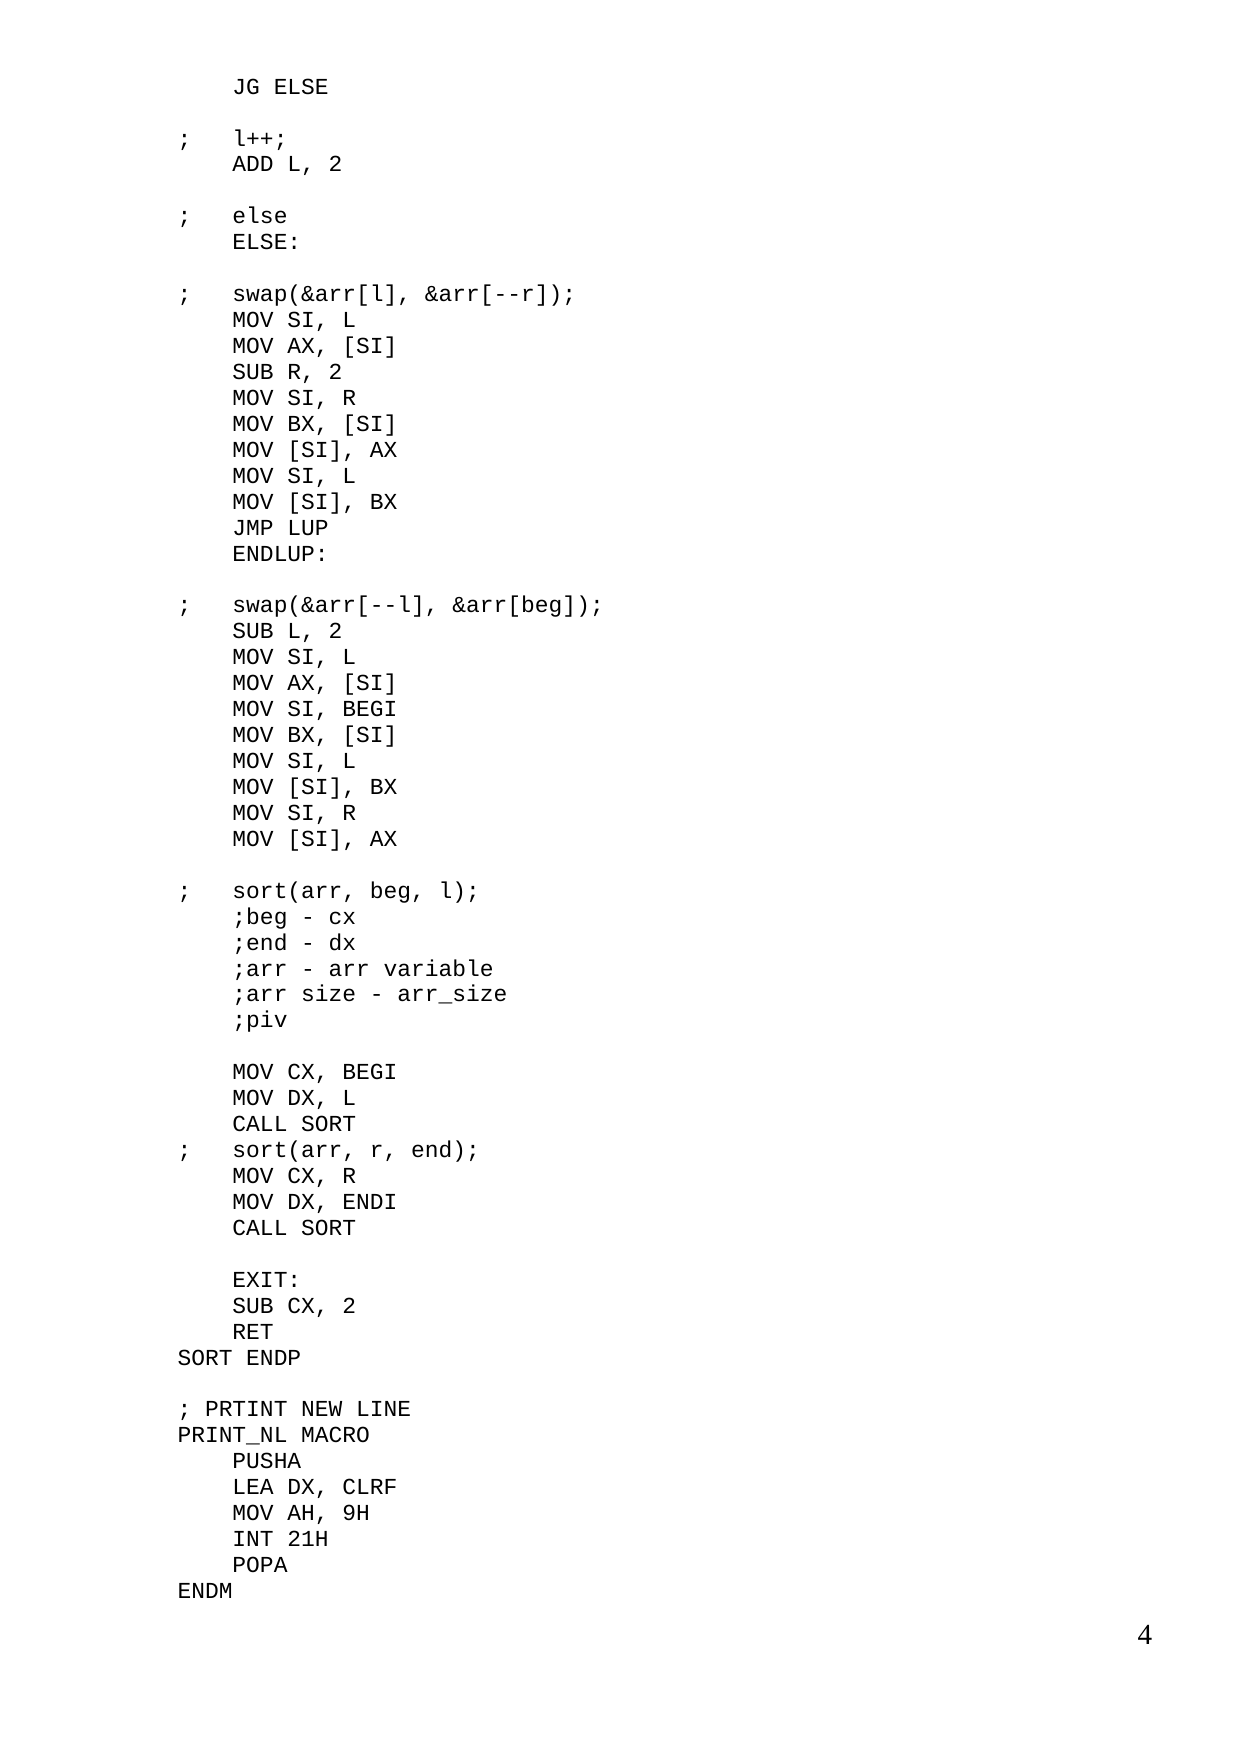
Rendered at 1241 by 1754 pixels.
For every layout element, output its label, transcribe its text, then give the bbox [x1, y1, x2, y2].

text MOV AH, 9H [177, 1502, 1152, 1527]
text SUB CX, 2 [177, 1294, 1152, 1320]
text JG ELSE [177, 75, 1152, 101]
text POPA [177, 1553, 1152, 1579]
text ; swap(&arr[--l], &arr[beg]); [177, 594, 1152, 620]
text MOV SI, L [177, 464, 1152, 490]
text SUB R, 2 [177, 360, 1152, 386]
text MOV SI, BEGI [177, 697, 1152, 723]
text MOV SI, L [177, 308, 1152, 334]
text ADD L, 2 [177, 153, 1152, 179]
text ;arr - arr variable [177, 957, 1152, 983]
text EXIT: [177, 1268, 1152, 1294]
text MOV [SI], AX [177, 827, 1152, 853]
text ;piv [177, 1009, 1152, 1035]
text MOV SI, L [177, 749, 1152, 775]
text MOV AX, [SI] [177, 334, 1152, 360]
text MOV DX, ENDI [177, 1190, 1152, 1216]
text MOV DX, L [177, 1087, 1152, 1112]
text MOV SI, R [177, 801, 1152, 827]
text ; sort(arr, beg, l); [177, 879, 1152, 905]
text MOV [SI], BX [177, 775, 1152, 801]
text ; else [177, 205, 1152, 231]
text SORT ENDP [177, 1346, 1152, 1372]
text MOV SI, L [177, 646, 1152, 672]
text MOV CX, R [177, 1164, 1152, 1190]
text INT 21H [177, 1527, 1152, 1553]
text ;arr size - arr_size [177, 983, 1152, 1009]
text CALL SORT [177, 1216, 1152, 1242]
text LEA DX, CLRF [177, 1476, 1152, 1502]
text ; PRTINT NEW LINE [177, 1398, 1152, 1424]
text JMP LUP [177, 516, 1152, 542]
text ENDM [177, 1579, 1152, 1605]
text MOV BX, [SI] [177, 723, 1152, 749]
text ;beg - cx [177, 905, 1152, 931]
text ; swap(&arr[l], &arr[--r]); [177, 282, 1152, 308]
text MOV SI, R [177, 386, 1152, 412]
text CALL SORT [177, 1112, 1152, 1138]
text MOV [SI], BX [177, 490, 1152, 516]
text RET [177, 1320, 1152, 1346]
text MOV AX, [SI] [177, 672, 1152, 697]
text ENDLUP: [177, 542, 1152, 568]
text MOV [SI], AX [177, 438, 1152, 464]
text ELSE: [177, 231, 1152, 257]
text PUSHA [177, 1450, 1152, 1476]
text ; sort(arr, r, end); [177, 1138, 1152, 1164]
text SUB L, 2 [177, 620, 1152, 646]
text MOV CX, BEGI [177, 1061, 1152, 1087]
text PRINT_NL MACRO [177, 1424, 1152, 1450]
text ;end - dx [177, 931, 1152, 957]
text ; l++; [177, 127, 1152, 153]
text MOV BX, [SI] [177, 412, 1152, 438]
